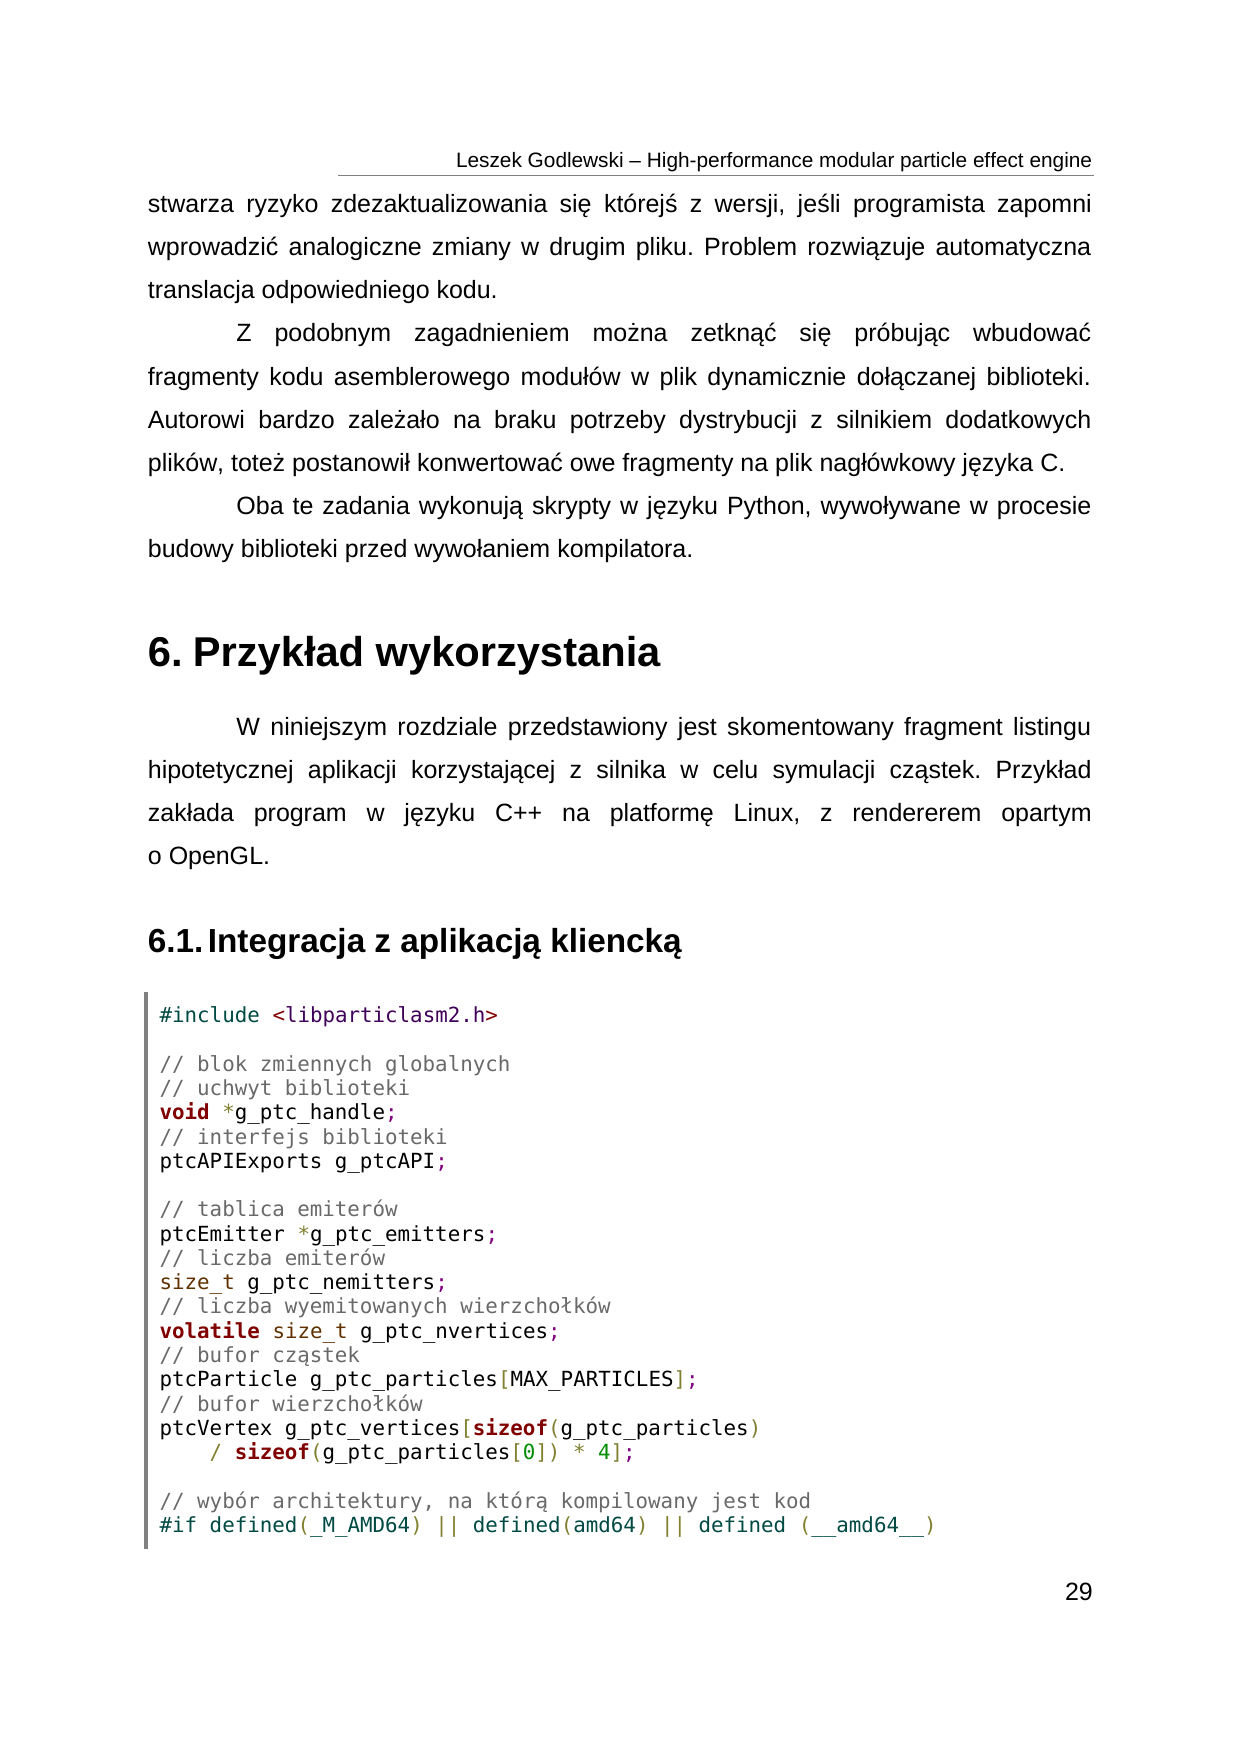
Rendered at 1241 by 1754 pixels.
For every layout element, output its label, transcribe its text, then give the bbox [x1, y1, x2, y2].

text Z podobnym zagadnieniem można zetknąć się próbując wbudować fragmenty kodu asemblerowego modułów w plik dynamicznie dołączanej biblioteki. Autorowi bardzo zależało na braku potrzeby dystrybucji z silnikiem dodatkowych plików, toteż postanowił konwertować owe fragmenty na plik nagłówkowy języka C. [148, 318, 1092, 476]
text // interfejs biblioteki [148, 1125, 1104, 1149]
text // liczba emiterów [148, 1246, 1104, 1270]
text // liczba wyemitowanych wierzchołków [148, 1294, 1104, 1319]
text // bufor wierzchołków [148, 1392, 1104, 1416]
text stwarza ryzyko zdezaktualizowania się którejś z wersji, jeśli programista zapomni wprowadzić analogiczne zmiany w drugim pliku. Problem rozwiązuje automatyczna translacja odpowiedniego kodu. [148, 189, 1092, 304]
text volatile size_t g_ptc_nvertices; [148, 1319, 1104, 1343]
text void *g_ptc_handle; [148, 1100, 1104, 1125]
text // blok zmiennych globalnych [148, 1052, 1104, 1076]
subtitle Przykład wykorzystania [148, 627, 1092, 675]
text ptcEmitter *g_ptc_emitters; [148, 1222, 1104, 1246]
text W niniejszym rozdziale przedstawiony jest skomentowany fragment listingu hipotetycznej aplikacji korzystającej z silnika w celu symulacji cząstek. Przykład zakłada program w języku C++ na platformę Linux, z rendererem opartym o OpenGL. [148, 711, 1092, 869]
text #if defined(_M_AMD64) || defined(amd64) || defined (__amd64__) [148, 1513, 1104, 1549]
text #include <libparticlasm2.h> [148, 992, 1104, 1028]
text ptcVertex g_ptc_vertices[sizeof(g_ptc_particles) [148, 1416, 1104, 1440]
text Oba te zadania wykonują skrypty w języku Python, wywoływane w procesie budowy biblioteki przed wywołaniem kompilatora. [148, 491, 1092, 563]
text // bufor cząstek [148, 1343, 1104, 1367]
text / sizeof(g_ptc_particles[0]) * 4]; [148, 1440, 1104, 1464]
text // uchwyt biblioteki [148, 1076, 1104, 1100]
text ptcParticle g_ptc_particles[MAX_PARTICLES]; [148, 1367, 1104, 1392]
text ptcAPIExports g_ptcAPI; [148, 1149, 1104, 1173]
text size_t g_ptc_nemitters; [148, 1270, 1104, 1294]
subtitle Integracja z aplikacją kliencką [148, 921, 1092, 960]
text // tablica emiterów [148, 1197, 1104, 1222]
text // wybór architektury, na którą kompilowany jest kod [148, 1489, 1104, 1513]
